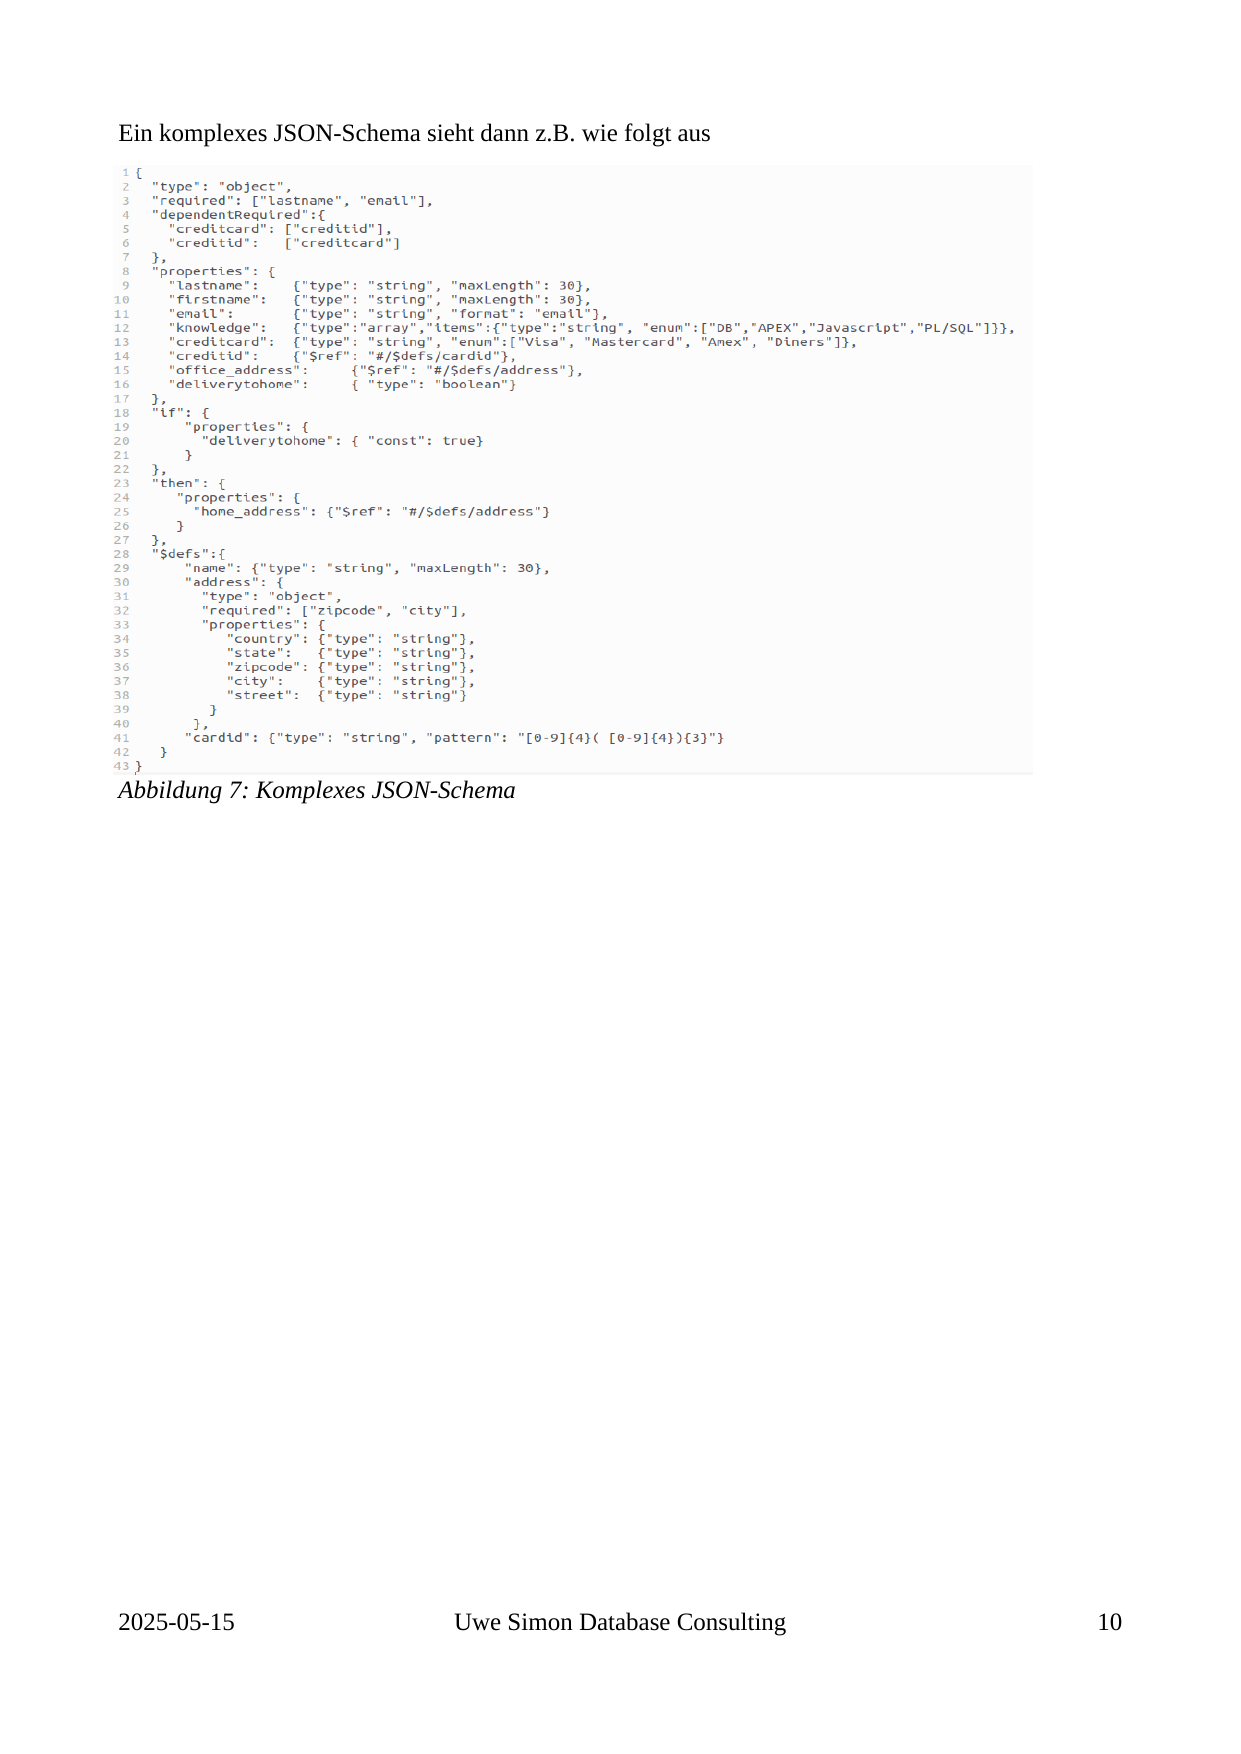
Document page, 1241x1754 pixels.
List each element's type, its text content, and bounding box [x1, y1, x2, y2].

picture [113, 165, 1033, 775]
text Abbildung 7: Komplexes JSON-Schema [118, 178, 1123, 804]
text Ein komplexes JSON-Schema sieht dann z.B. wie folgt aus [118, 118, 1122, 147]
